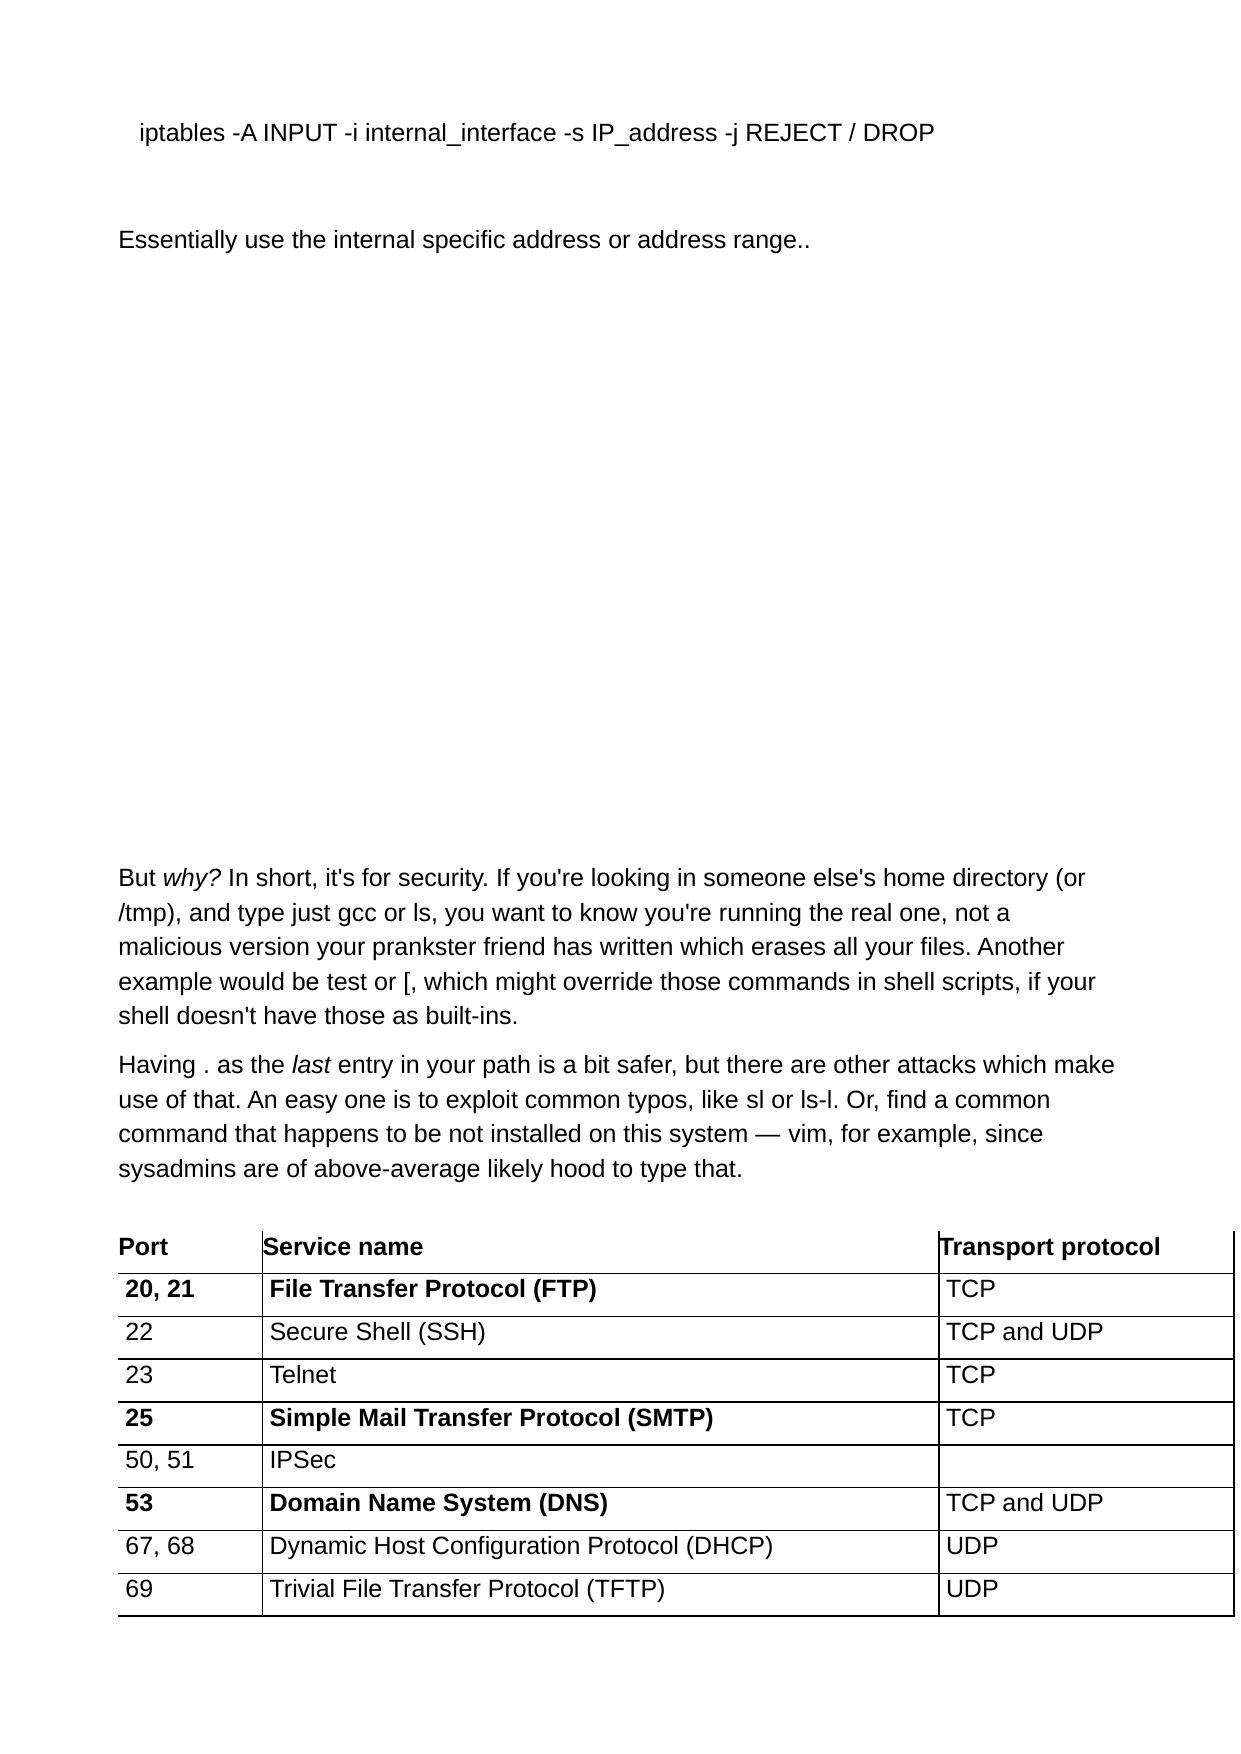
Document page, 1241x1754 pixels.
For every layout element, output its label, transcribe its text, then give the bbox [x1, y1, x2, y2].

table_cell 20, 21 [118, 1274, 262, 1316]
text Essentially use the internal specific address or address range.. [118, 225, 1122, 254]
table_cell [940, 1446, 1233, 1487]
table_cell TCP and UDP [940, 1317, 1233, 1358]
text But why? In short, it's for security. If you're looking in someone else's home directory (or /tmp), and type just gcc or ls, you want to know you're running the real one, not a malicious version your prankster friend has written which erases all your files. Another example would be test or [, which might override those commands in shell scripts, if your shell doesn't have those as built-ins. [118, 863, 1122, 1030]
table_cell TCP and UDP [940, 1488, 1233, 1529]
table_cell IPSec [263, 1446, 938, 1487]
text Having . as the last entry in your path is a bit safer, but there are other attacks which make use of that. An easy one is to exploit common typos, like sl or ls-l. Or, find a common command that happens to be not installed on this system — vim, for example, since sysadmins are of above-average likely hood to type that. [118, 1050, 1122, 1182]
table_cell TCP [940, 1360, 1233, 1401]
table_cell UDP [940, 1531, 1233, 1572]
table_header Service name [263, 1231, 938, 1273]
table_cell 69 [118, 1574, 262, 1615]
table_cell 22 [118, 1317, 262, 1358]
table_cell Secure Shell (SSH) [263, 1317, 938, 1358]
table_cell Dynamic Host Configuration Protocol (DHCP) [263, 1531, 938, 1572]
table_cell TCP [940, 1403, 1233, 1444]
table_cell Trivial File Transfer Protocol (TFTP) [263, 1574, 938, 1615]
table_cell TCP [940, 1274, 1233, 1316]
table_cell 67, 68 [118, 1531, 262, 1572]
text iptables -A INPUT -i internal_interface -s IP_address -j REJECT / DROP [118, 118, 1122, 147]
table_cell 53 [118, 1488, 262, 1529]
table_cell Simple Mail Transfer Protocol (SMTP) [263, 1403, 938, 1444]
table_cell 25 [118, 1403, 262, 1444]
table_cell Domain Name System (DNS) [263, 1488, 938, 1529]
table_header Port [118, 1231, 262, 1273]
table_header Transport protocol [940, 1231, 1233, 1273]
table_cell File Transfer Protocol (FTP) [263, 1274, 938, 1316]
table_cell UDP [940, 1574, 1233, 1615]
table_cell 50, 51 [118, 1446, 262, 1487]
table_cell Telnet [263, 1360, 938, 1401]
table_cell 23 [118, 1360, 262, 1401]
